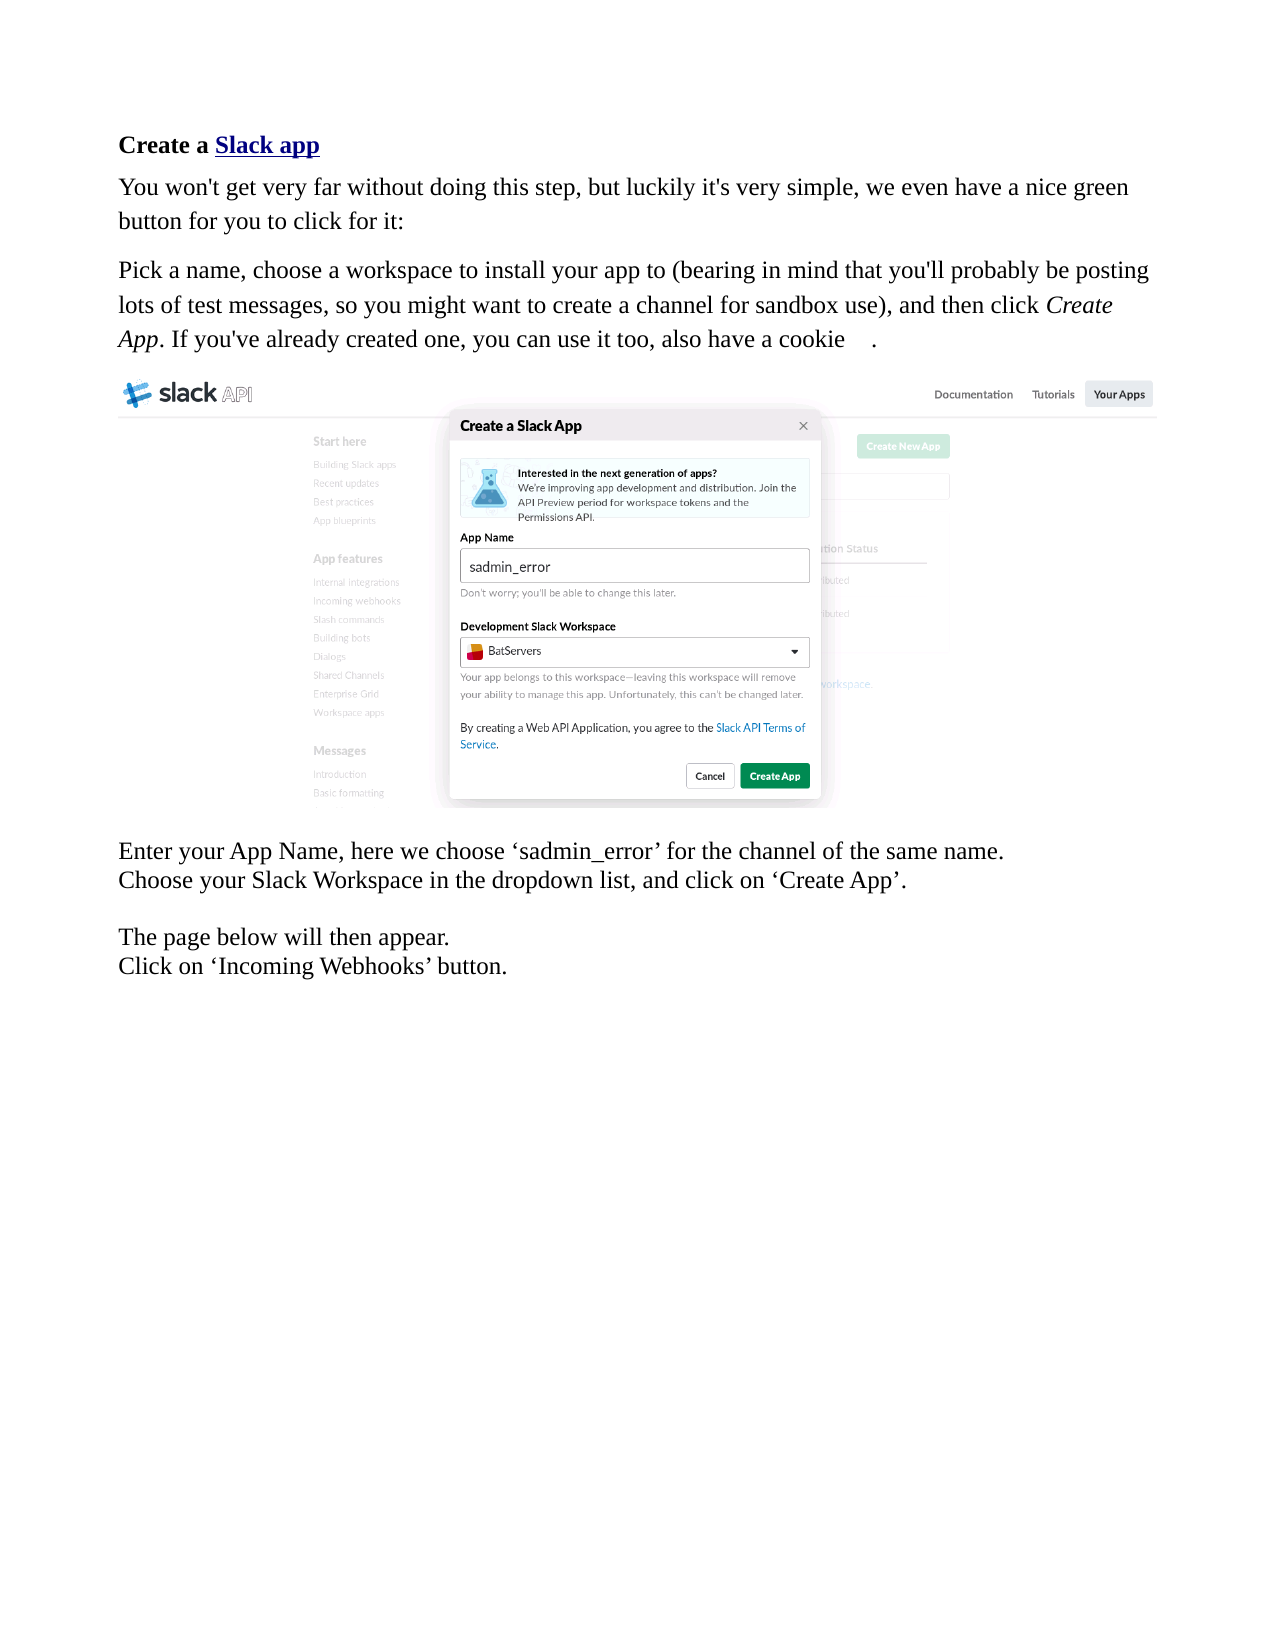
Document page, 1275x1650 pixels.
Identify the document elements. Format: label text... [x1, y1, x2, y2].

text Choose your Slack Workspace in the dropdown list, and click on ‘Create App’. [118, 865, 1157, 893]
picture [118, 373, 1157, 808]
text Pick a name, choose a workspace to install your app to (bearing in mind that you'll probably be posting lots of test messages, so you might want to create a channel for sandbox use), and then click Create App. If you've already created one, you can use it too, also have a cookie 🍪. [118, 255, 1157, 353]
text You won't get very far without doing this step, but luckily it's very simple, we even have a nice green button for you to click for it: [118, 172, 1157, 235]
text The page below will then appear. [118, 922, 1157, 951]
subtitle Create a Slack app [118, 131, 1157, 159]
text Click on ‘Incoming Webhooks’ button. [118, 951, 1157, 980]
text Enter your App Name, here we choose ‘sadmin_error’ for the channel of the same name. [118, 836, 1157, 865]
